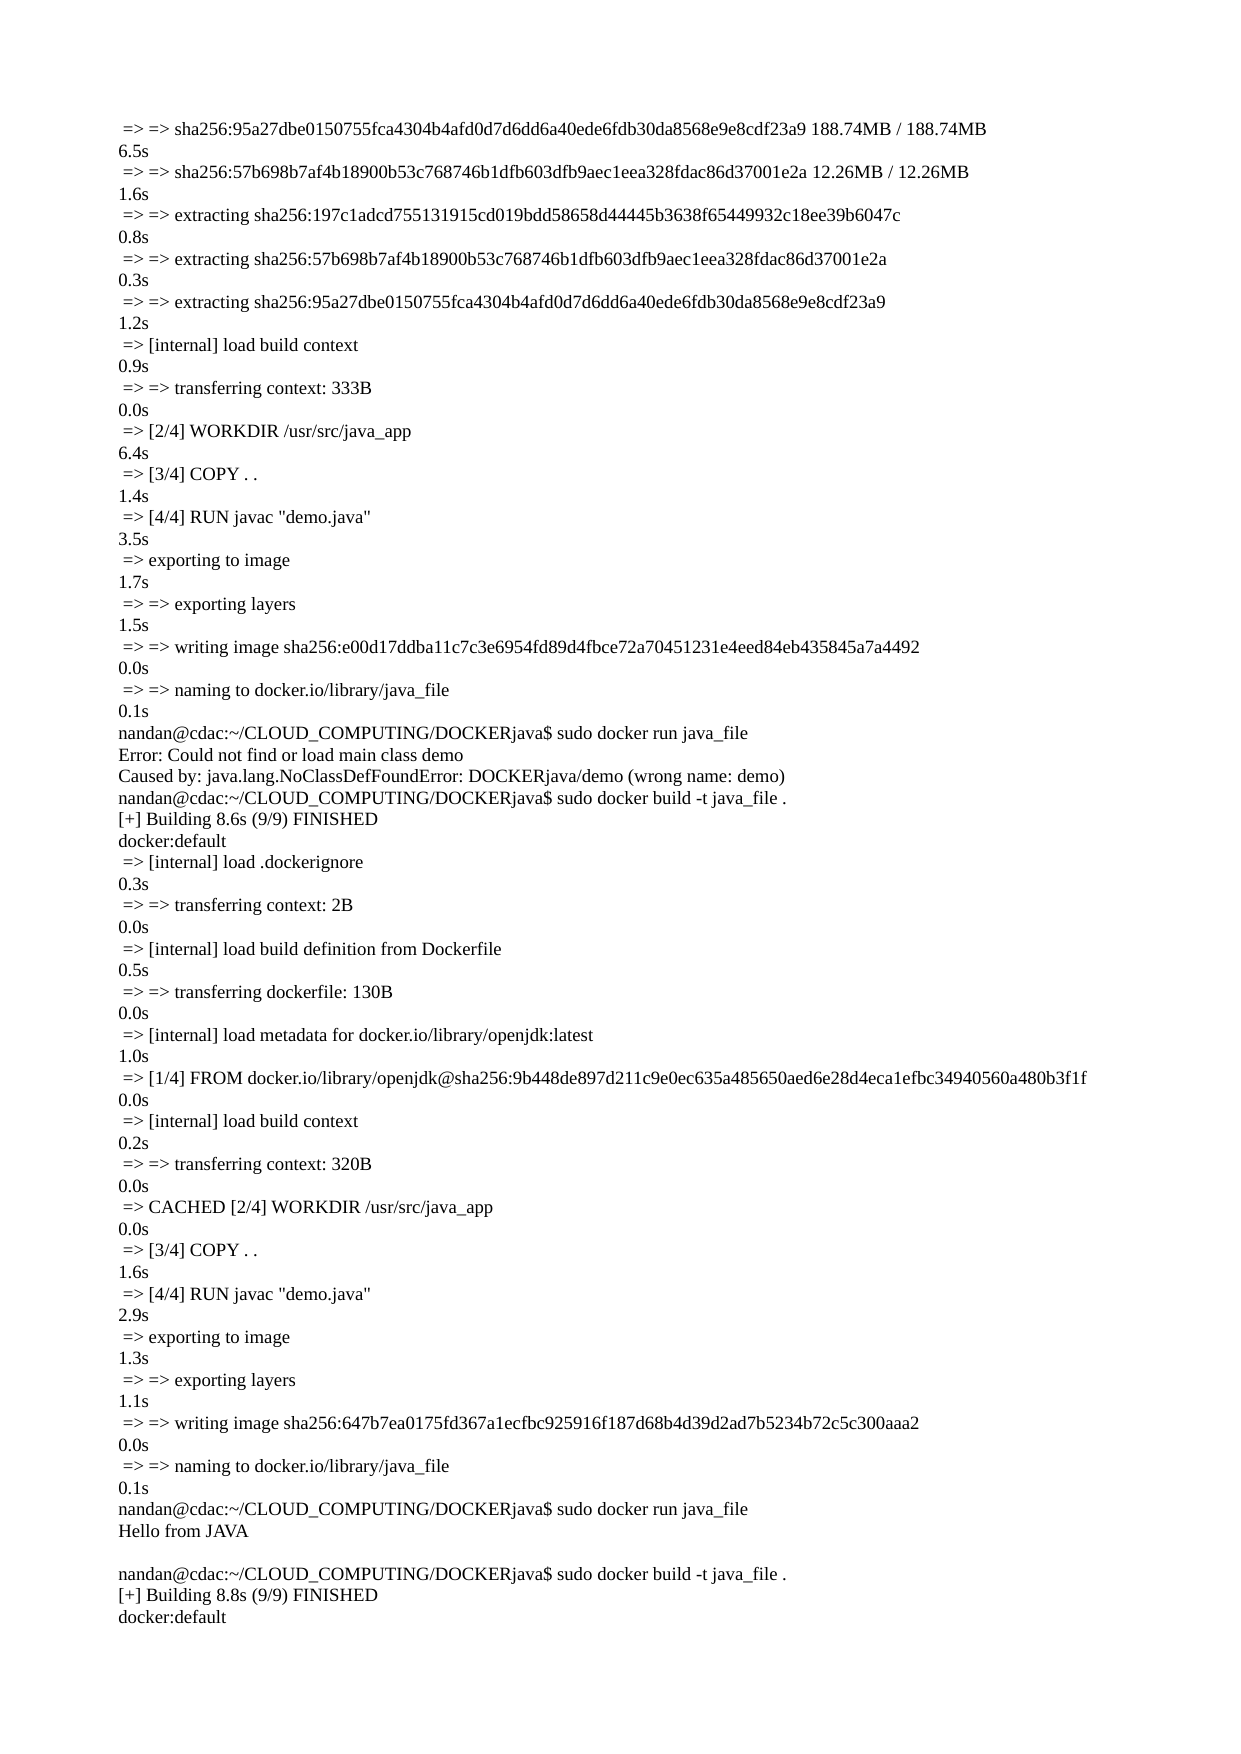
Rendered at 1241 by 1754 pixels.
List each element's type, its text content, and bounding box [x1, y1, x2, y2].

text => [internal] load metadata for docker.io/library/openjdk:latest 1.0s [118, 1024, 1122, 1067]
text => => naming to docker.io/library/java_file 0.1s [118, 1455, 1122, 1498]
text nandan@cdac:~/CLOUD_COMPUTING/DOCKERjava$ sudo docker build -t java_file . [118, 787, 1122, 808]
text => => exporting layers 1.5s [118, 592, 1122, 636]
text [+] Building 8.6s (9/9) FINISHED docker:default [118, 808, 1122, 851]
text [+] Building 8.8s (9/9) FINISHED docker:default [118, 1584, 1122, 1627]
text => => transferring dockerfile: 130B 0.0s [118, 981, 1122, 1024]
text => => extracting sha256:57b698b7af4b18900b53c768746b1dfb603dfb9aec1eea328fdac86d37001e2a 0.3s [118, 247, 1122, 291]
text => => extracting sha256:95a27dbe0150755fca4304b4afd0d7d6dd6a40ede6fdb30da8568e9e8cdf23a9 1.2s [118, 291, 1122, 334]
text => => exporting layers 1.1s [118, 1369, 1122, 1412]
text => [3/4] COPY . . 1.4s [118, 463, 1122, 506]
text => => sha256:57b698b7af4b18900b53c768746b1dfb603dfb9aec1eea328fdac86d37001e2a 12.26MB / 12.26MB 1.6s [118, 161, 1122, 204]
text Hello from JAVA [118, 1520, 1122, 1541]
text => => extracting sha256:197c1adcd755131915cd019bdd58658d44445b3638f65449932c18ee39b6047c 0.8s [118, 204, 1122, 247]
text => [1/4] FROM docker.io/library/openjdk@sha256:9b448de897d211c9e0ec635a485650aed6e28d4eca1efbc34940560a480b3f1f 0.0s [118, 1067, 1122, 1110]
text => exporting to image 1.7s [118, 549, 1122, 592]
text => => transferring context: 320B 0.0s [118, 1153, 1122, 1196]
text => [4/4] RUN javac "demo.java" 3.5s [118, 506, 1122, 549]
text => [internal] load build definition from Dockerfile 0.5s [118, 937, 1122, 981]
text => [internal] load build context 0.2s [118, 1110, 1122, 1153]
text => [2/4] WORKDIR /usr/src/java_app 6.4s [118, 420, 1122, 463]
text => => transferring context: 333B 0.0s [118, 377, 1122, 420]
text => [internal] load build context 0.9s [118, 334, 1122, 377]
text nandan@cdac:~/CLOUD_COMPUTING/DOCKERjava$ sudo docker run java_file [118, 722, 1122, 743]
text => [internal] load .dockerignore 0.3s [118, 851, 1122, 894]
text => CACHED [2/4] WORKDIR /usr/src/java_app 0.0s [118, 1196, 1122, 1239]
text Error: Could not find or load main class demo [118, 743, 1122, 765]
text Caused by: java.lang.NoClassDefFoundError: DOCKERjava/demo (wrong name: demo) [118, 765, 1122, 787]
text => [4/4] RUN javac "demo.java" 2.9s [118, 1282, 1122, 1326]
text => => naming to docker.io/library/java_file 0.1s [118, 679, 1122, 722]
text nandan@cdac:~/CLOUD_COMPUTING/DOCKERjava$ sudo docker run java_file [118, 1498, 1122, 1520]
text nandan@cdac:~/CLOUD_COMPUTING/DOCKERjava$ sudo docker build -t java_file . [118, 1563, 1122, 1584]
text => [3/4] COPY . . 1.6s [118, 1239, 1122, 1282]
text => => transferring context: 2B 0.0s [118, 894, 1122, 937]
text => => writing image sha256:647b7ea0175fd367a1ecfbc925916f187d68b4d39d2ad7b5234b72c5c300aaa2 0.0s [118, 1412, 1122, 1455]
text => exporting to image 1.3s [118, 1326, 1122, 1369]
text => => writing image sha256:e00d17ddba11c7c3e6954fd89d4fbce72a70451231e4eed84eb435845a7a4492 0.0s [118, 636, 1122, 679]
text => => sha256:95a27dbe0150755fca4304b4afd0d7d6dd6a40ede6fdb30da8568e9e8cdf23a9 188.74MB / 188.74MB 6.5s [118, 118, 1122, 161]
